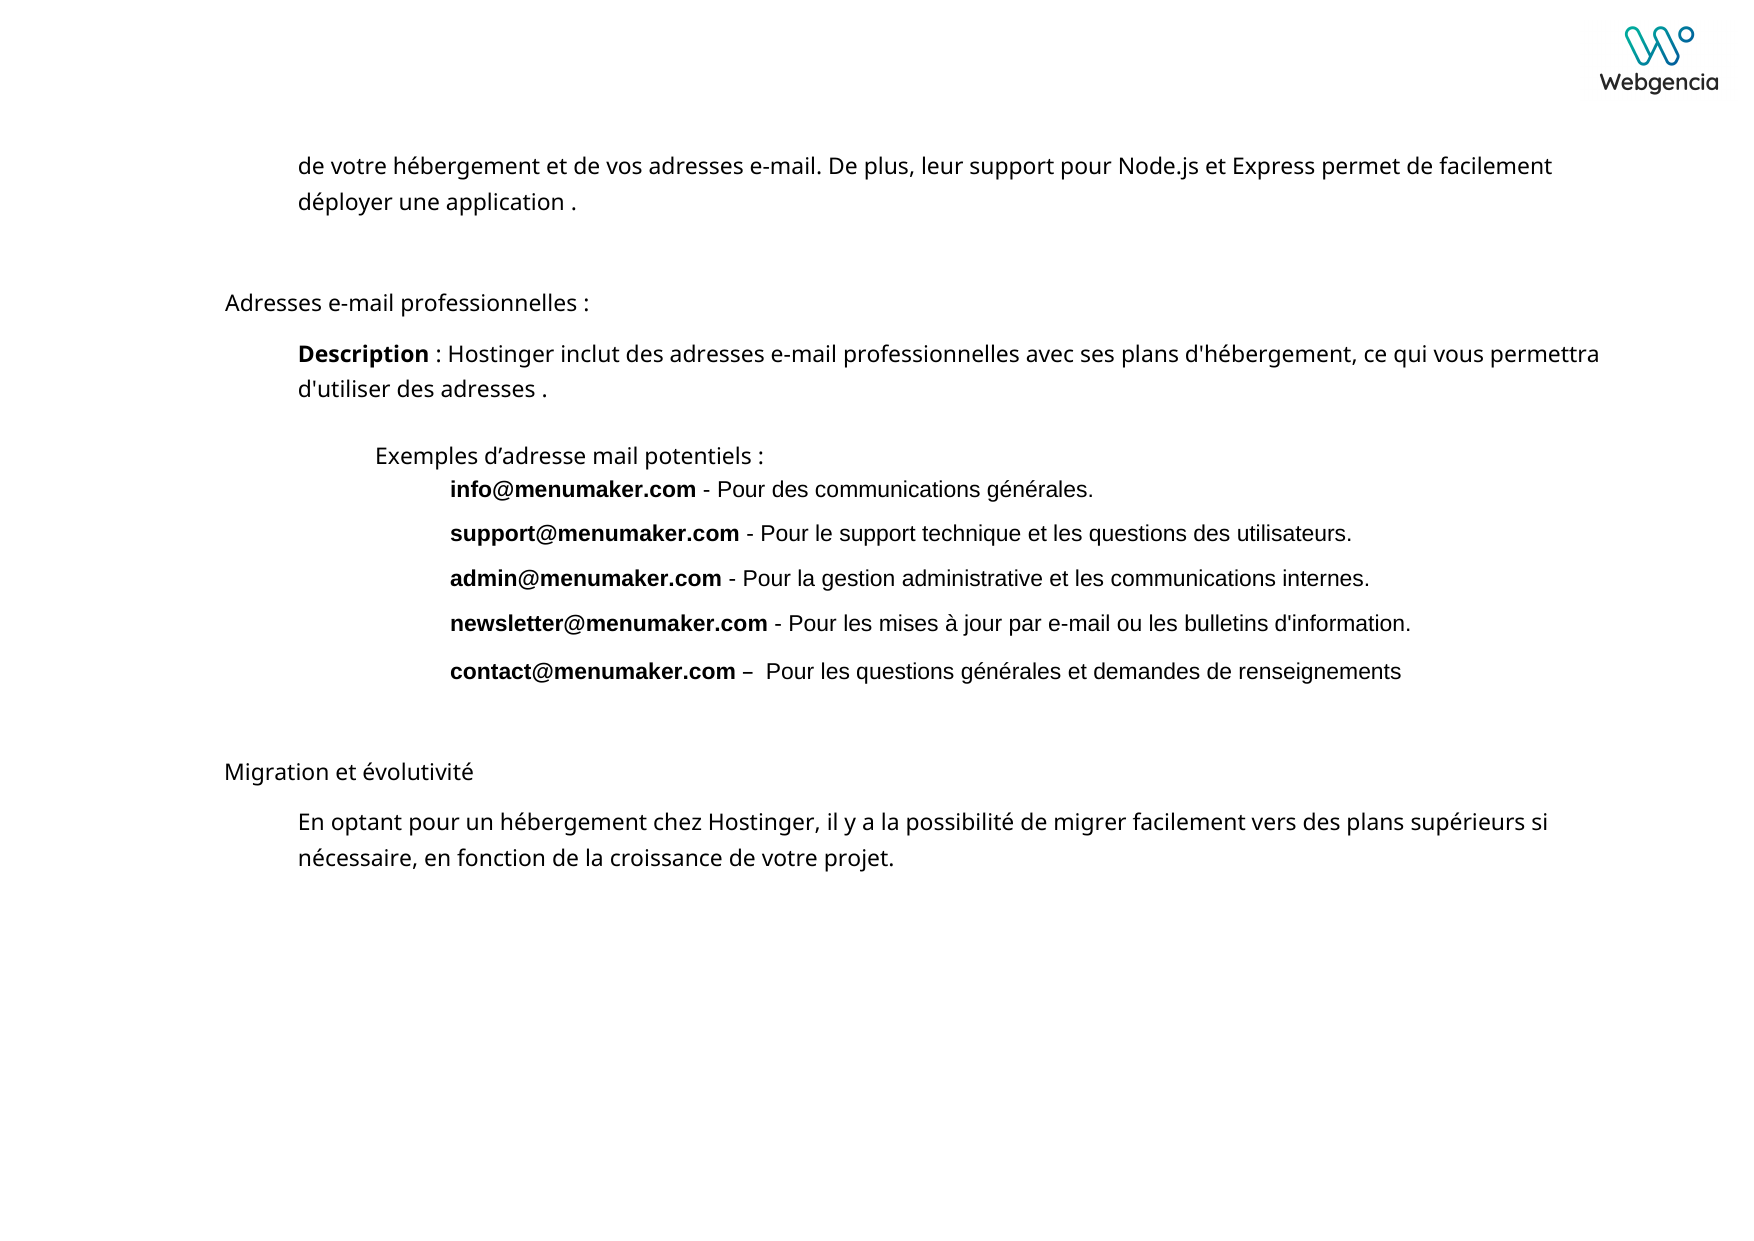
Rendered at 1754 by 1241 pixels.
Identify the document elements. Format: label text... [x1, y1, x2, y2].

list En optant pour un hébergement chez Hostinger, il y a la possibilité de migrer facilement vers des plans supérieurs si nécessaire, en fonction de la croissance de votre projet. [268, 806, 1604, 873]
text Exemples d’adresse mail potentiels : [150, 439, 1604, 471]
text support@menumaker.com - Pour le support technique et les questions des utilisateurs. [150, 520, 1604, 547]
list de votre hébergement et de vos adresses e-mail. De plus, leur support pour Node.js et Express permet de facilement déployer une application . [268, 150, 1604, 217]
list Migration et évolutivité [194, 756, 1604, 787]
list Adresses e-mail professionnelles : [187, 287, 1604, 318]
text contact@menumaker.com – Pour les questions générales et demandes de renseignements [150, 655, 1604, 686]
text admin@menumaker.com - Pour la gestion administrative et les communications internes. [150, 565, 1604, 591]
picture [1580, 20, 1739, 101]
text newsletter@menumaker.com - Pour les mises à jour par e-mail ou les bulletins d'information. [150, 610, 1604, 636]
text info@menumaker.com - Pour des communications générales. [150, 476, 1604, 502]
list Description : Hostinger inclut des adresses e-mail professionnelles avec ses plans d'hébergement, ce qui vous permettra d'utiliser des adresses . [268, 337, 1604, 405]
